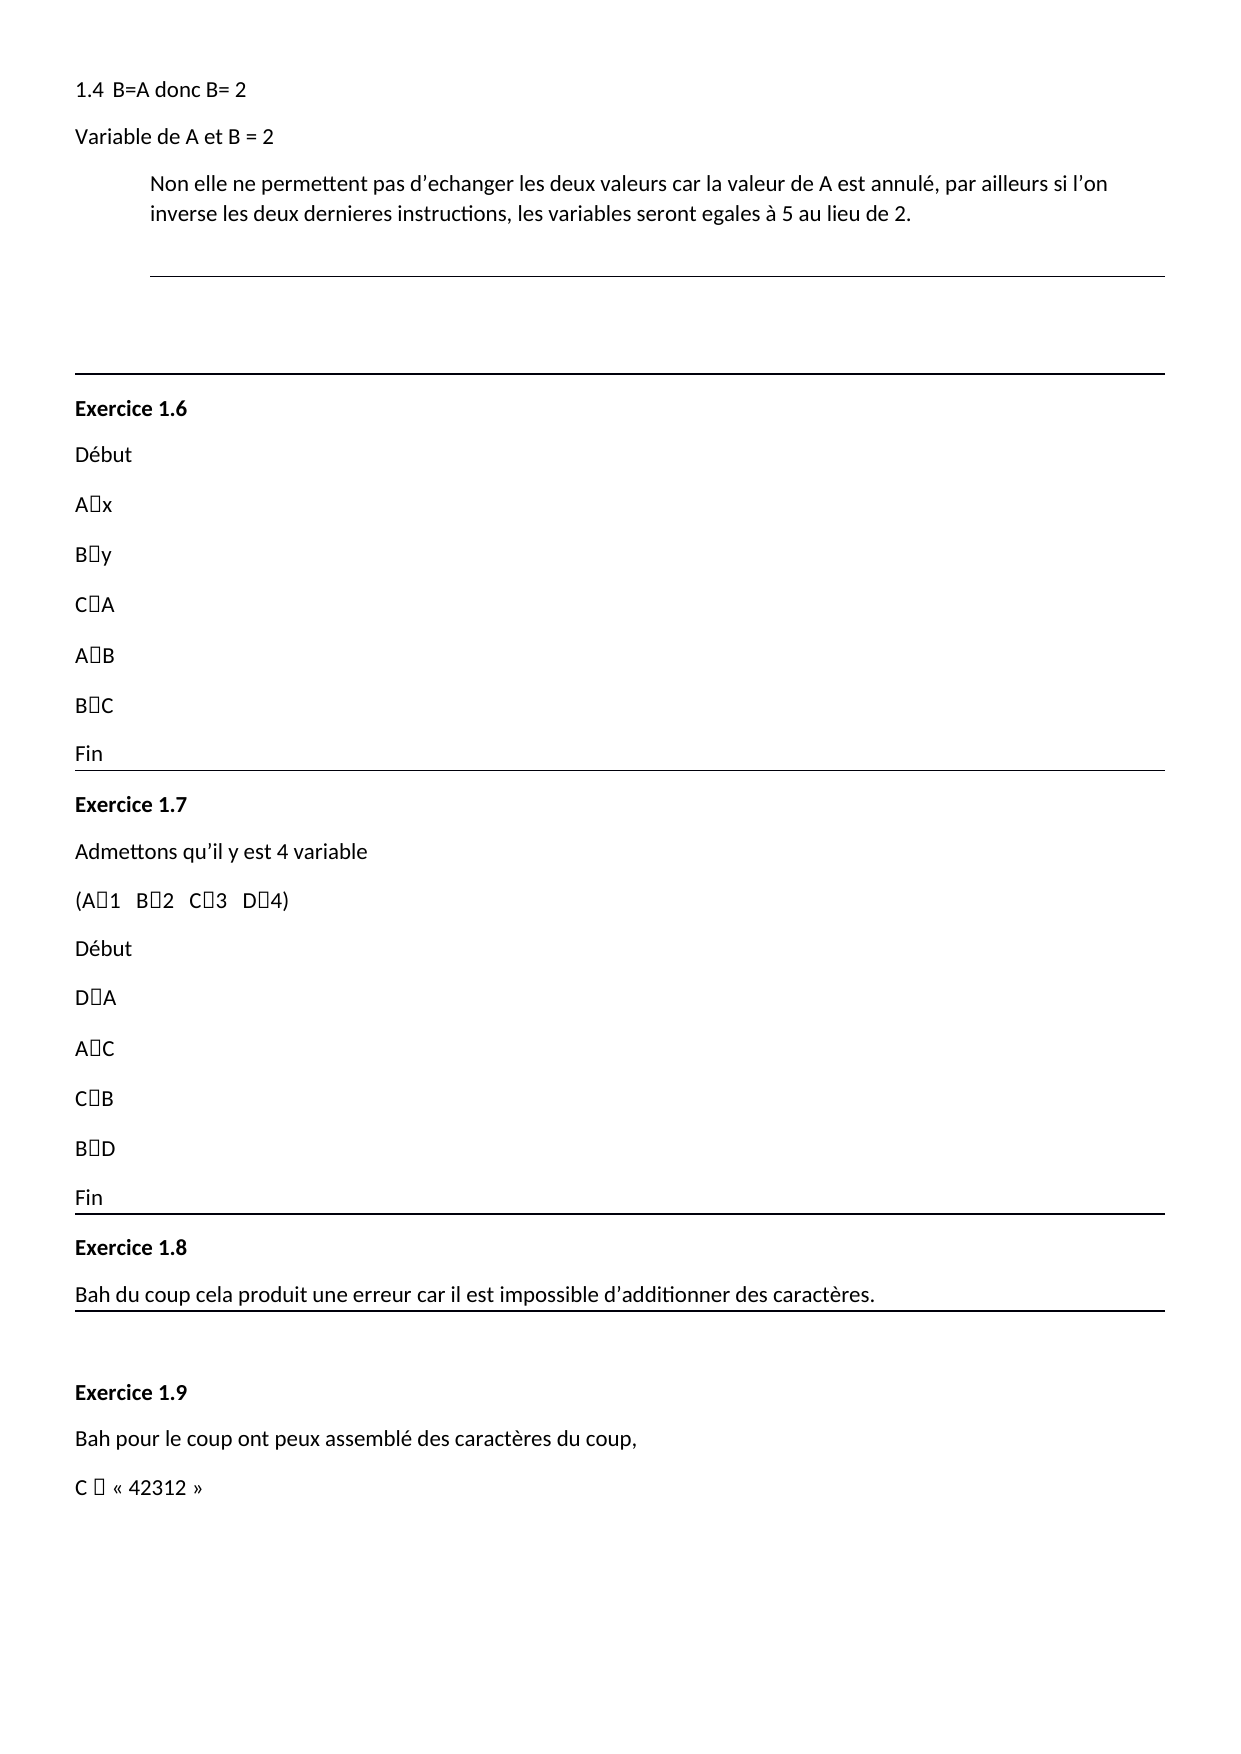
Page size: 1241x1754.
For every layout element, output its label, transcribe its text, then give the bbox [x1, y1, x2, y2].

text Fin [75, 739, 1165, 770]
text Ax [75, 487, 1165, 519]
text DA [75, 981, 1165, 1012]
text Admettons qu’il y est 4 variable [75, 837, 1165, 865]
text BD [75, 1132, 1165, 1164]
text AB [75, 639, 1165, 670]
text Fin [75, 1183, 1165, 1213]
text C  « 42312 » [75, 1471, 1165, 1503]
text Variable de A et B = 2 [75, 122, 1165, 150]
text Bah du coup cela produit une erreur car il est impossible d’additionner des caractères. [75, 1280, 1165, 1310]
text CB [75, 1082, 1165, 1113]
text Exercice 1.7 [75, 790, 1165, 818]
text BC [75, 689, 1165, 720]
text Début [75, 934, 1165, 962]
text CA [75, 588, 1165, 619]
text Exercice 1.9 [75, 1378, 1165, 1406]
text Exercice 1.6 [75, 394, 1165, 422]
list B=A donc B= 2 [75, 75, 1165, 103]
text Début [75, 441, 1165, 469]
text Bah pour le coup ont peux assemblé des caractères du coup, [75, 1424, 1165, 1452]
text AC [75, 1032, 1165, 1063]
text Exercice 1.8 [75, 1233, 1165, 1261]
text (A1 B2 C3 D4) [75, 884, 1165, 915]
text By [75, 538, 1165, 569]
list Non elle ne permettent pas d’echanger les deux valeurs car la valeur de A est annulé, par ailleurs si l’on inverse les deux dernieres instructions, les variables seront egales à 5 au lieu de 2. [150, 169, 1165, 227]
